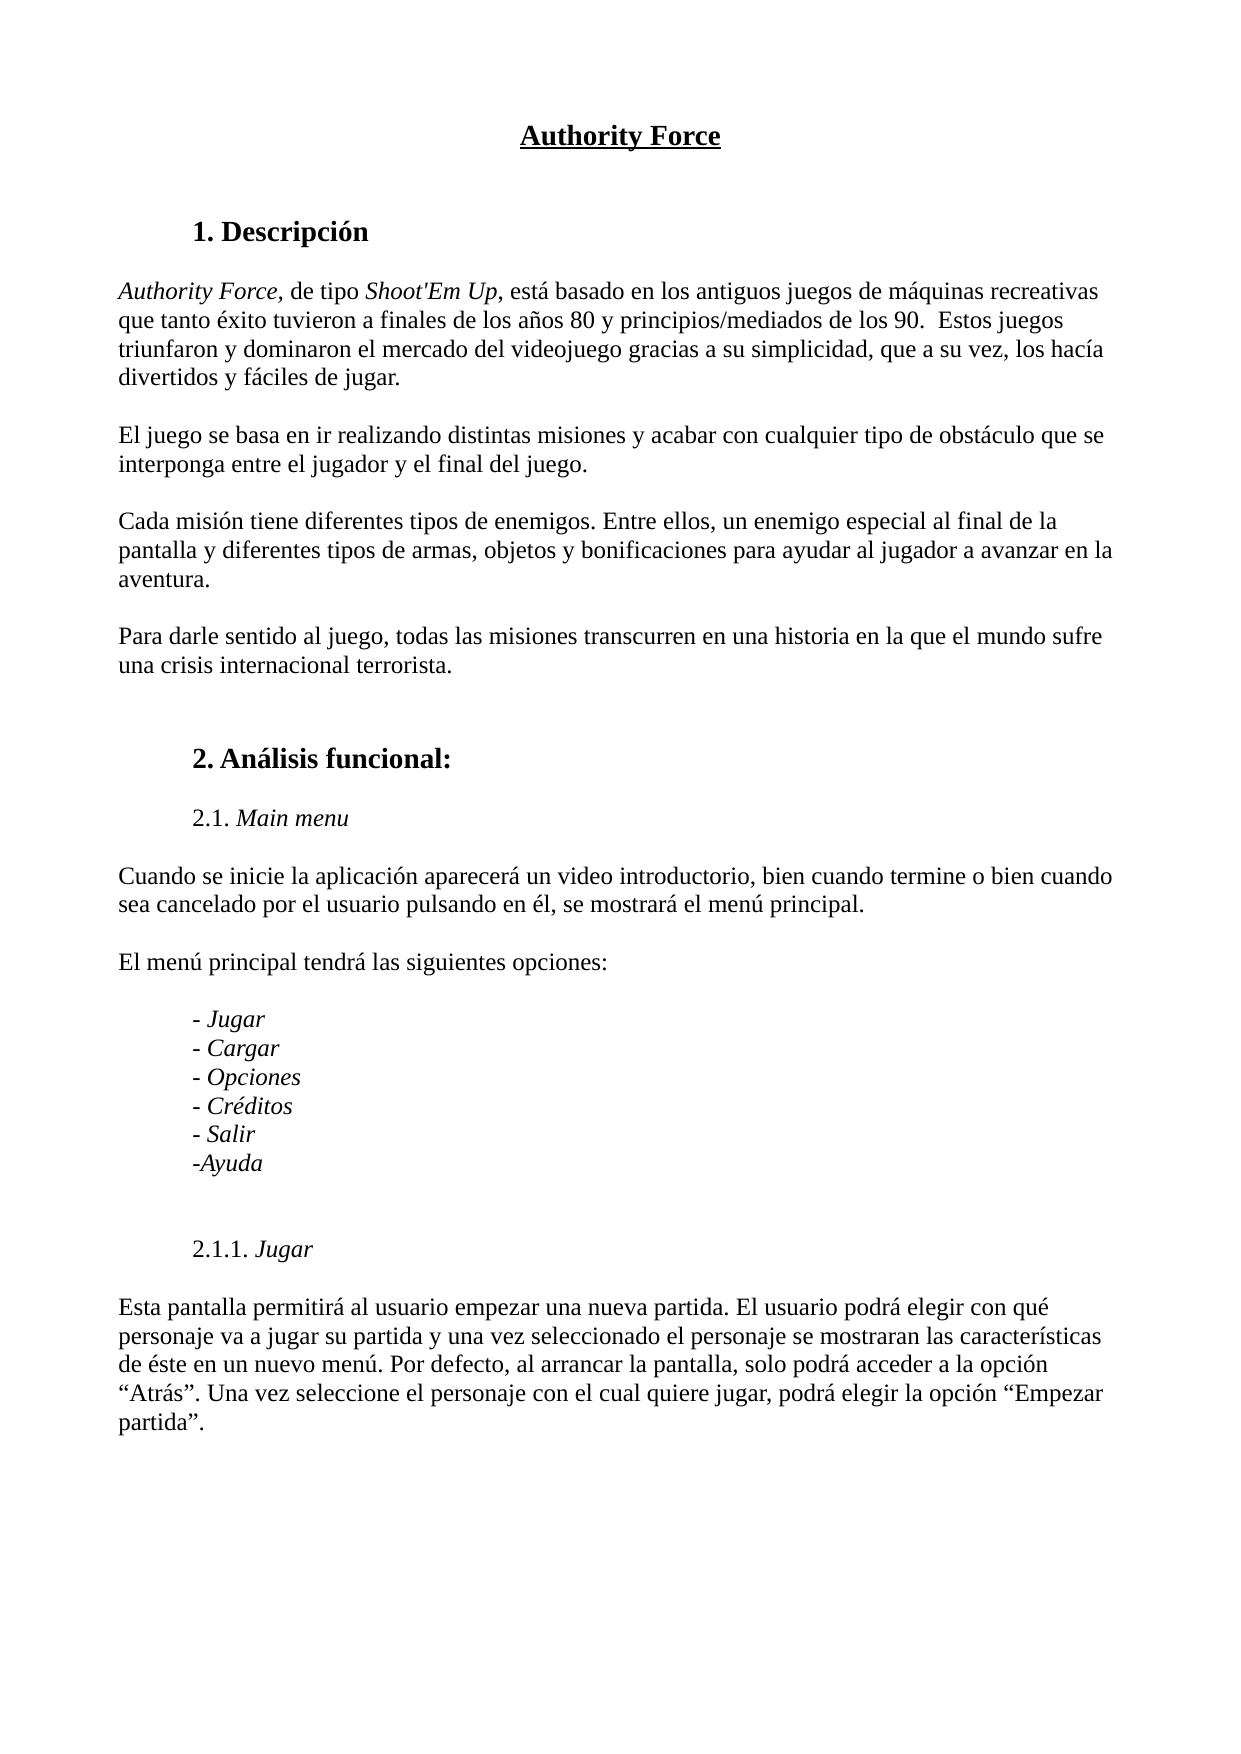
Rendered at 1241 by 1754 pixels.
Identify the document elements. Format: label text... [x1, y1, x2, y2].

text Cada misión tiene diferentes tipos de enemigos. Entre ellos, un enemigo especial al final de la pantalla y diferentes tipos de armas, objetos y bonificaciones para ayudar al jugador a avanzar en la aventura. [118, 506, 1122, 592]
text - Créditos [118, 1091, 1122, 1119]
text 2. Análisis funcional: [118, 741, 1122, 774]
text - Opciones [118, 1062, 1122, 1091]
text Authority Force [118, 118, 1122, 152]
text 1. Descripción [118, 214, 1122, 247]
text Authority Force, de tipo Shoot'Em Up, está basado en los antiguos juegos de máquinas recreativas que tanto éxito tuvieron a finales de los años 80 y principios/mediados de los 90. Estos juegos triunfaron y dominaron el mercado del videojuego gracias a su simplicidad, que a su vez, los hacía divertidos y fáciles de jugar. [118, 276, 1122, 391]
text - Cargar [118, 1033, 1122, 1062]
text - Salir [118, 1119, 1122, 1148]
text Cuando se inicie la aplicación aparecerá un video introductorio, bien cuando termine o bien cuando sea cancelado por el usuario pulsando en él, se mostrará el menú principal. [118, 861, 1122, 918]
text Esta pantalla permitirá al usuario empezar una nueva partida. El usuario podrá elegir con qué personaje va a jugar su partida y una vez seleccionado el personaje se mostraran las características de éste en un nuevo menú. Por defecto, al arrancar la pantalla, solo podrá acceder a la opción “Atrás”. Una vez seleccione el personaje con el cual quiere jugar, podrá elegir la opción “Empezar partida”. [118, 1292, 1122, 1436]
text Para darle sentido al juego, todas las misiones transcurren en una historia en la que el mundo sufre una crisis internacional terrorista. [118, 621, 1122, 679]
text El juego se basa en ir realizando distintas misiones y acabar con cualquier tipo de obstáculo que se interponga entre el jugador y el final del juego. [118, 420, 1122, 477]
text El menú principal tendrá las siguientes opciones: [118, 947, 1122, 976]
text -Ayuda [118, 1148, 1122, 1177]
text 2.1. Main menu [118, 803, 1122, 832]
text 2.1.1. Jugar [118, 1234, 1122, 1263]
text - Jugar [118, 1004, 1122, 1033]
